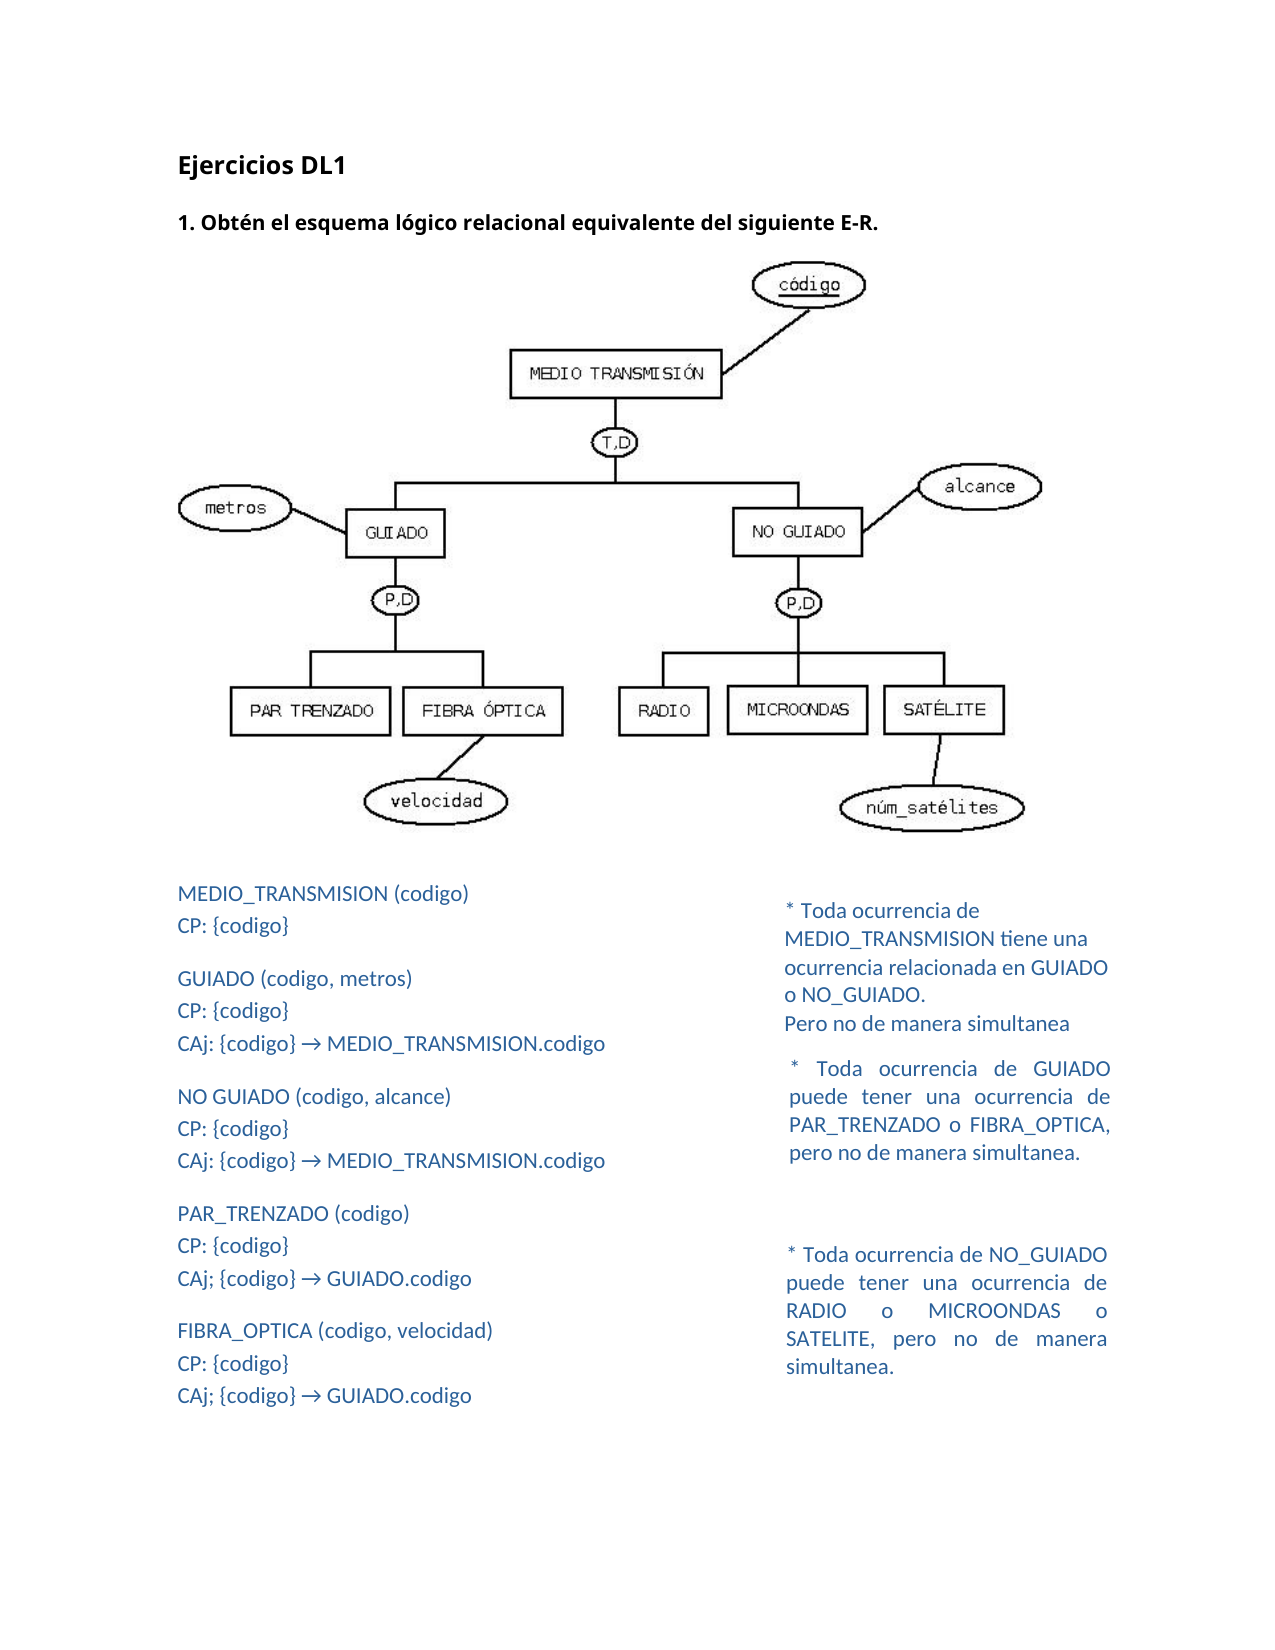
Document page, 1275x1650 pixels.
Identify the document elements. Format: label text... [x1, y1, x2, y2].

text FIBRA_OPTICA (codigo, velocidad) CP: {codigo} CAj; {codigo} → GUIADO.codigo [177, 1317, 1098, 1409]
text Ejercicios DL1 [177, 148, 1098, 182]
text PAR_TRENZADO (codigo) CP: {codigo} CAj; {codigo} → GUIADO.codigo [177, 1199, 1098, 1292]
text NO GUIADO (codigo, alcance) CP: {codigo} CAj: {codigo} → MEDIO_TRANSMISION.codigo [177, 1082, 1098, 1174]
text GUIADO (codigo, metros) CP: {codigo} CAj: {codigo} → MEDIO_TRANSMISION.codigo [177, 964, 1098, 1057]
text MEDIO_TRANSMISION (codigo) CP: {codigo} [177, 879, 1098, 939]
text 1. Obtén el esquema lógico relacional equivalente del siguiente E-R. [177, 208, 1098, 236]
